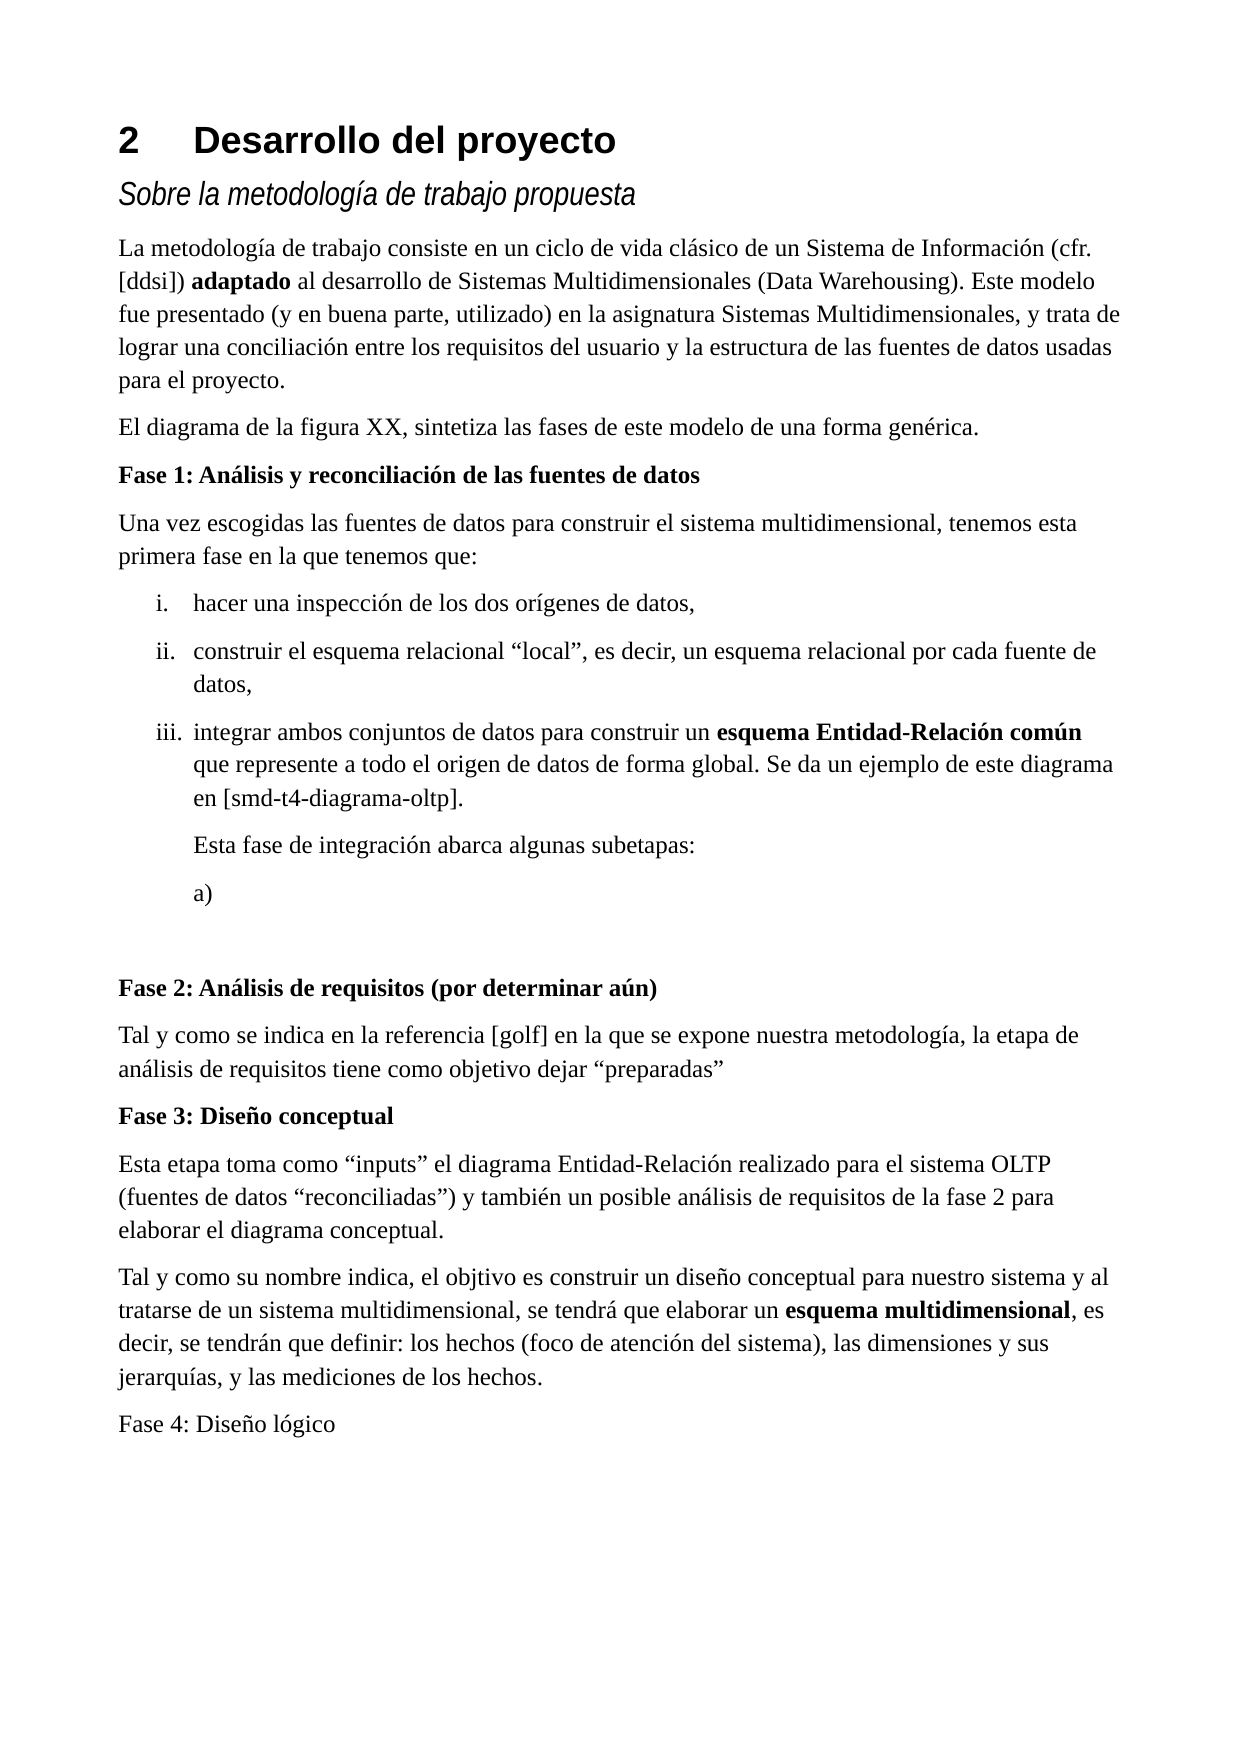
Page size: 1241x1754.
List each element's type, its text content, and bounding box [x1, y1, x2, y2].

text Sobre la metodología de trabajo propuesta [118, 174, 1122, 212]
text La metodología de trabajo consiste en un ciclo de vida clásico de un Sistema de Información (cfr. [ddsi]) adaptado al desarrollo de Sistemas Multidimensionales (Data Warehousing). Este modelo fue presentado (y en buena parte, utilizado) en la asignatura Sistemas Multidimensionales, y trata de lograr una conciliación entre los requisitos del usuario y la estructura de las fuentes de datos usadas para el proyecto. [118, 233, 1122, 394]
text Fase 2: Análisis de requisitos (por determinar aún) [118, 973, 1122, 1002]
list Esta fase de integración abarca algunas subetapas: [156, 830, 1122, 859]
list construir el esquema relacional “local”, es decir, un esquema relacional por cada fuente de datos, [156, 636, 1122, 698]
text El diagrama de la figura XX, sintetiza las fases de este modelo de una forma genérica. [118, 412, 1122, 441]
text Tal y como se indica en la referencia [golf] en la que se expone nuestra metodología, la etapa de análisis de requisitos tiene como objetivo dejar “preparadas” [118, 1021, 1122, 1082]
text Fase 3: Diseño conceptual [118, 1101, 1122, 1130]
text Una vez escogidas las fuentes de datos para construir el sistema multidimensional, tenemos esta primera fase en la que tenemos que: [118, 508, 1122, 569]
subtitle Desarrollo del proyecto [118, 118, 1122, 162]
text Fase 4: Diseño lógico [118, 1409, 1122, 1438]
text Fase 1: Análisis y reconciliación de las fuentes de datos [118, 460, 1122, 489]
list integrar ambos conjuntos de datos para construir un esquema Entidad-Relación común que represente a todo el origen de datos de forma global. Se da un ejemplo de este diagrama en [smd-t4-diagrama-oltp]. [156, 717, 1122, 811]
list hacer una inspección de los dos orígenes de datos, [156, 588, 1122, 617]
text Esta etapa toma como “inputs” el diagrama Entidad-Relación realizado para el sistema OLTP (fuentes de datos “reconciliadas”) y también un posible análisis de requisitos de la fase 2 para elaborar el diagrama conceptual. [118, 1149, 1122, 1244]
text Tal y como su nombre indica, el objtivo es construir un diseño conceptual para nuestro sistema y al tratarse de un sistema multidimensional, se tendrá que elaborar un esquema multidimensional, es decir, se tendrán que definir: los hechos (foco de atención del sistema), las dimensiones y sus jerarquías, y las mediciones de los hechos. [118, 1262, 1122, 1390]
